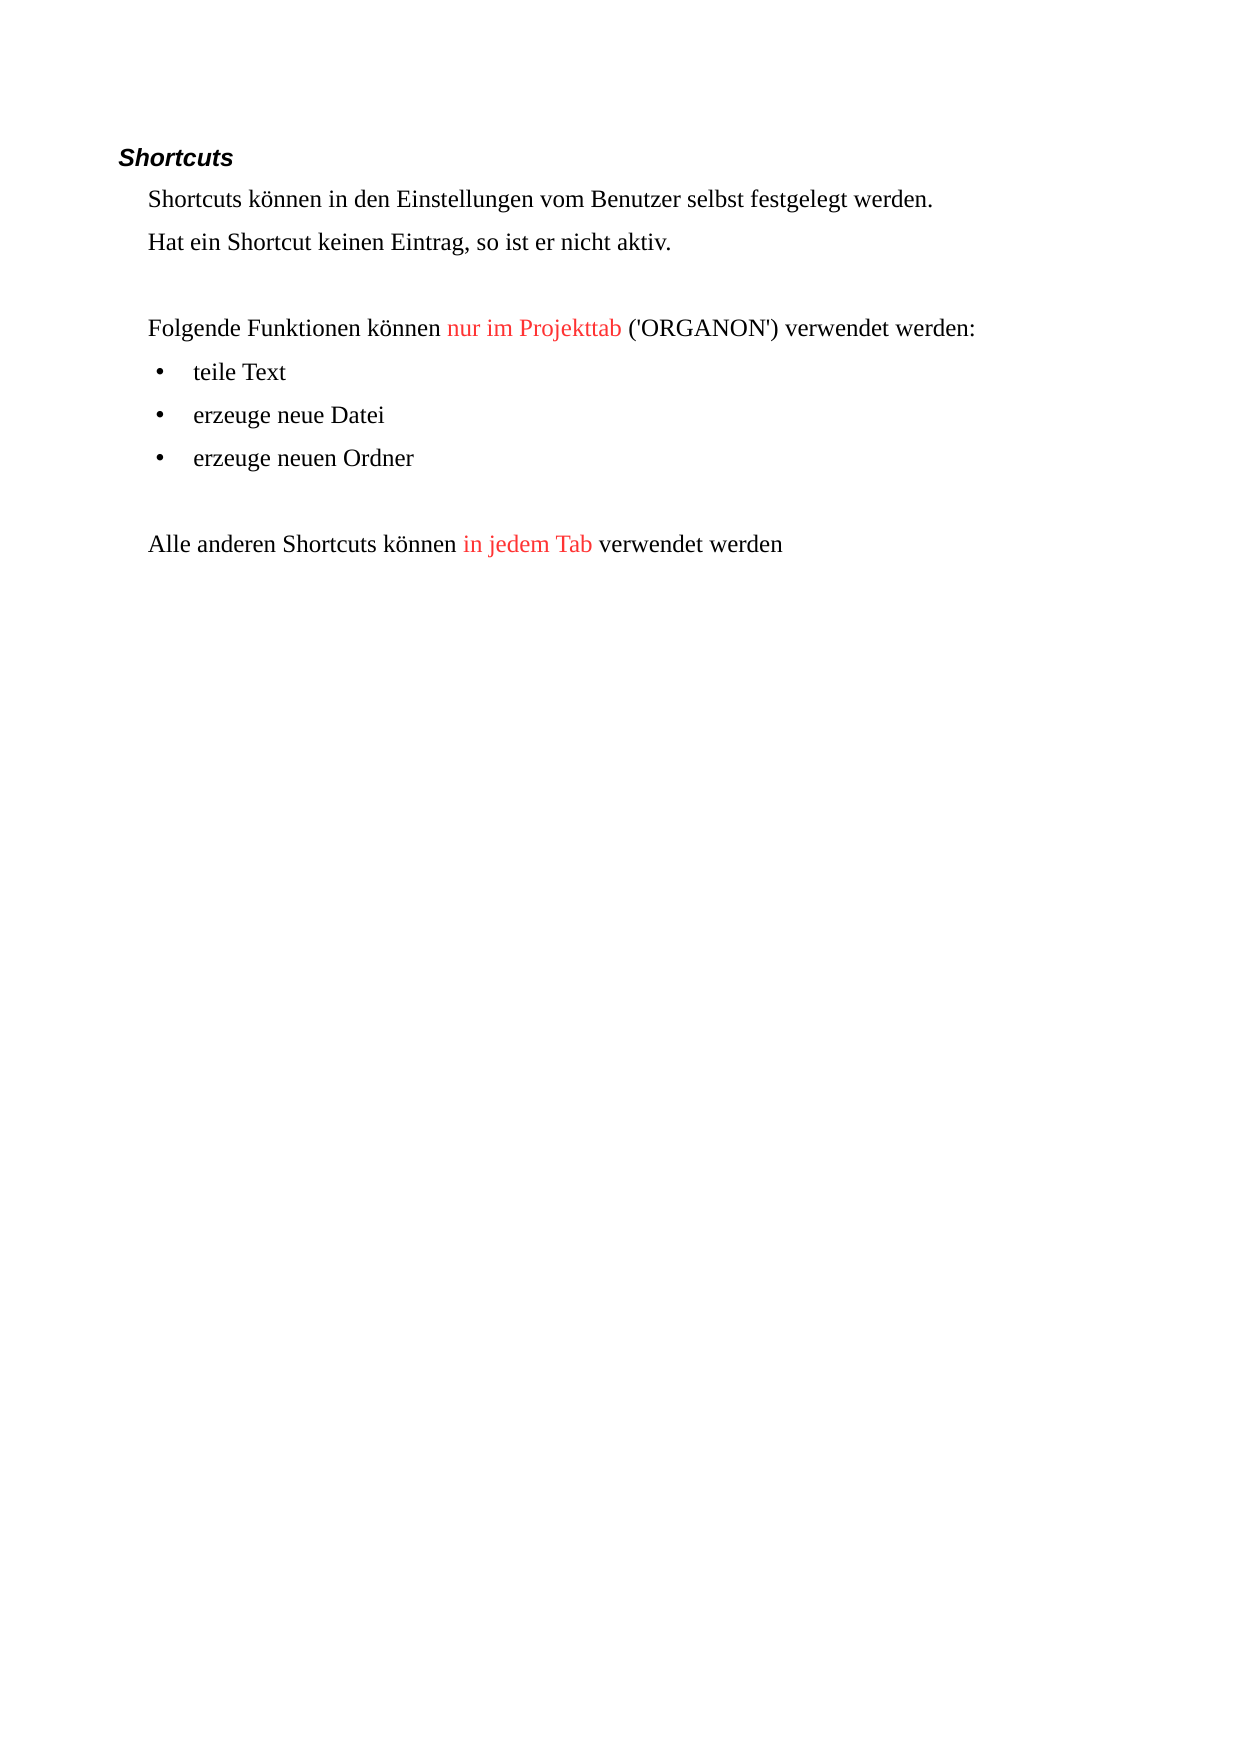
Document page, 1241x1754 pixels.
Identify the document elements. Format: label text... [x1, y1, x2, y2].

list erzeuge neuen Ordner [156, 443, 1122, 472]
text Hat ein Shortcut keinen Eintrag, so ist er nicht aktiv. [148, 227, 1122, 256]
text Shortcuts können in den Einstellungen vom Benutzer selbst festgelegt werden. [148, 184, 1122, 213]
list teile Text [156, 357, 1122, 385]
text Folgende Funktionen können nur im Projekttab ('ORGANON') verwendet werden: [148, 313, 1122, 342]
subtitle Shortcuts [118, 143, 1122, 172]
list erzeuge neue Datei [156, 400, 1122, 428]
text Alle anderen Shortcuts können in jedem Tab verwendet werden [148, 529, 1122, 558]
